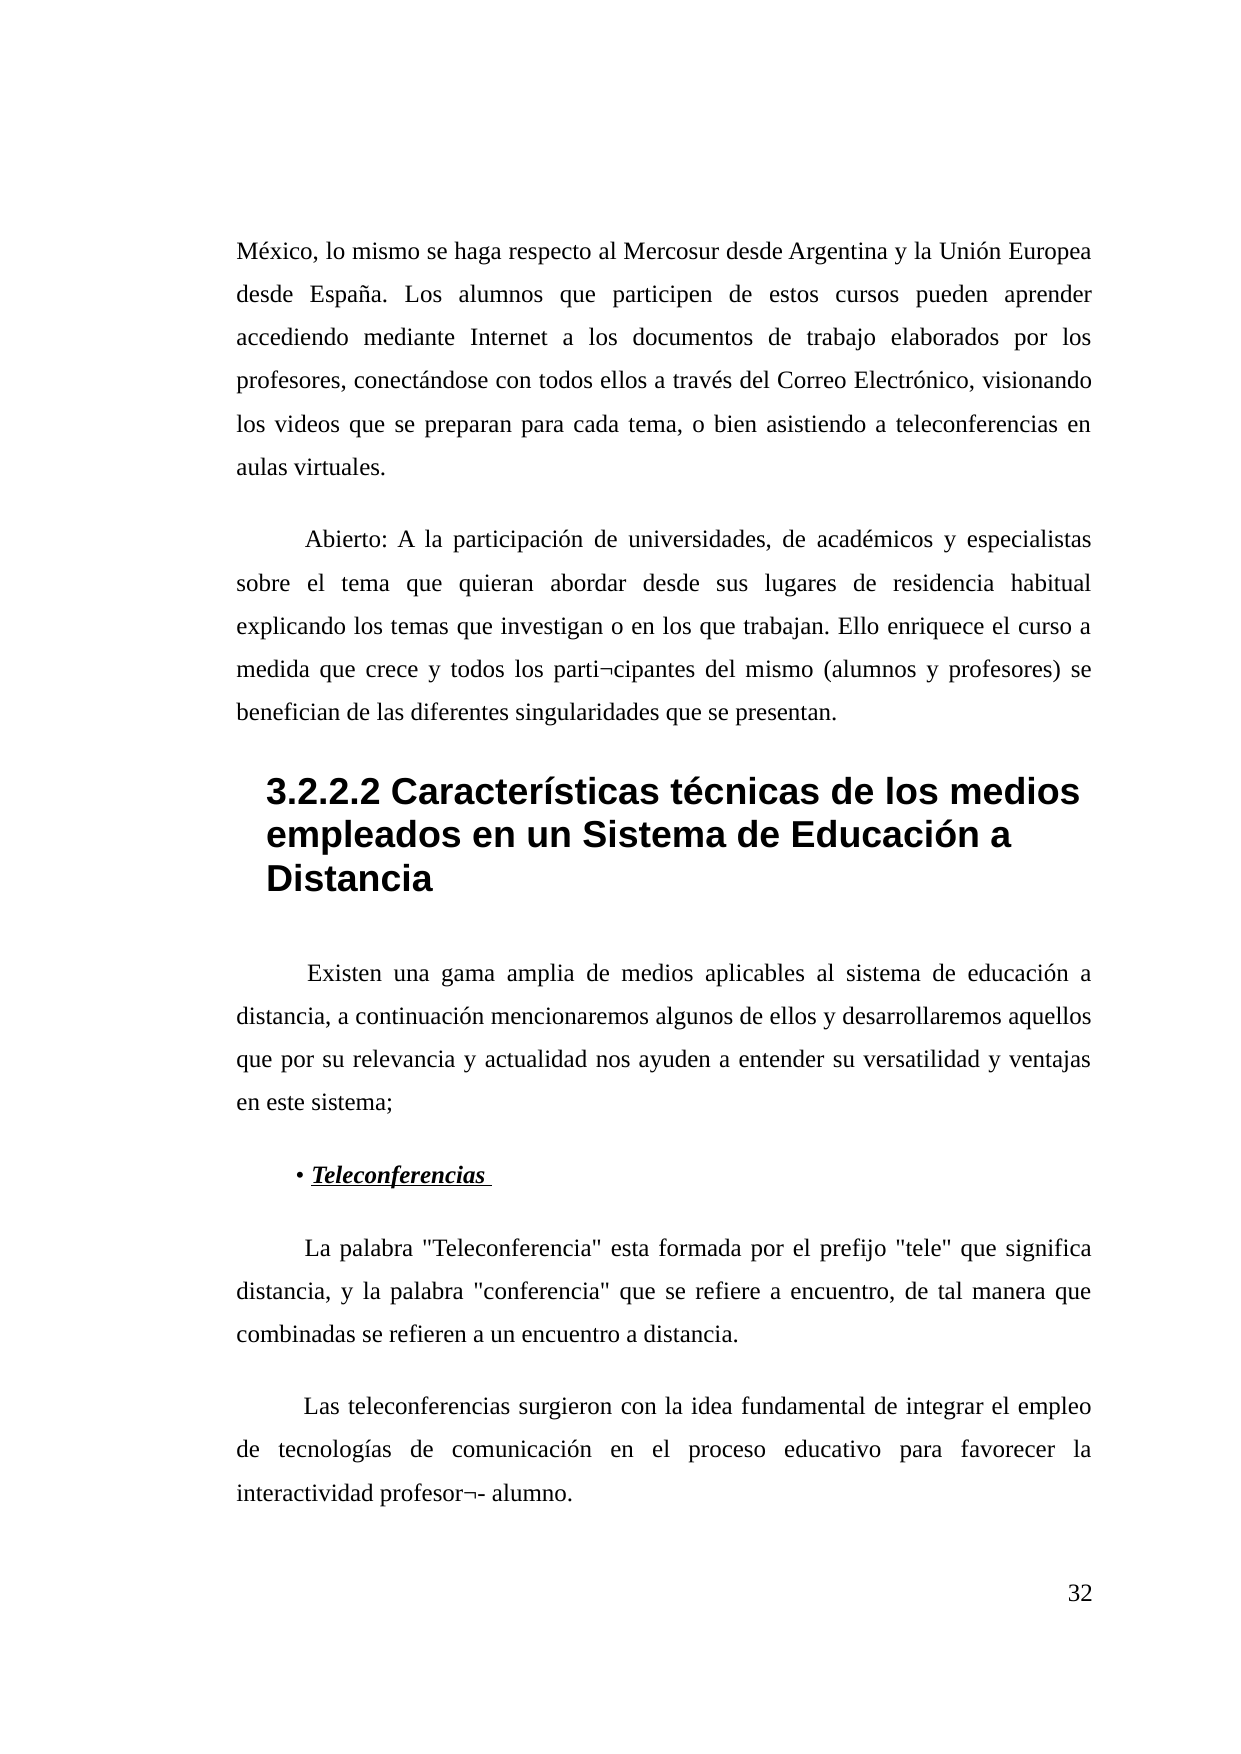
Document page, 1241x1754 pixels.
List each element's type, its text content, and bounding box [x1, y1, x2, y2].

text La palabra "Teleconferencia" esta formada por el prefijo "tele" que significa distancia, y la palabra "conferencia" que se refiere a encuentro, de tal manera que combinadas se refieren a un encuentro a distancia. [236, 1233, 1093, 1348]
text • Teleconferencias [236, 1160, 1093, 1189]
text Abierto: A la participación de universidades, de académicos y especialistas sobre el tema que quieran abordar desde sus lugares de residencia habitual explicando los temas que investigan o en los que trabajan. Ello enriquece el curso a medida que crece y todos los parti¬cipantes del mismo (alumnos y profesores) se benefician de las diferentes singularidades que se presentan. [236, 524, 1093, 726]
text Existen una gama amplia de medios aplicables al sistema de educación a distancia, a continuación mencionaremos algunos de ellos y desarrollaremos aquellos que por su relevancia y actualidad nos ayuden a entender su versatilidad y ventajas en este sistema; [236, 958, 1093, 1116]
text Las teleconferencias surgieron con la idea fundamental de integrar el empleo de tecnologías de comunicación en el proceso educativo para favorecer la interactividad profesor¬- alumno. [236, 1391, 1093, 1506]
subtitle 3.2.2.2 Características técnicas de los medios empleados en un Sistema de Educación a Distancia [236, 769, 1093, 899]
text México, lo mismo se haga respecto al Mercosur desde Argentina y la Unión Europea desde España. Los alumnos que participen de estos cursos pueden aprender accediendo mediante Internet a los documentos de trabajo elaborados por los profesores, conectándose con todos ellos a través del Correo Electrónico, visionando los videos que se preparan para cada tema, o bien asistiendo a teleconferencias en aulas virtuales. [236, 236, 1093, 481]
